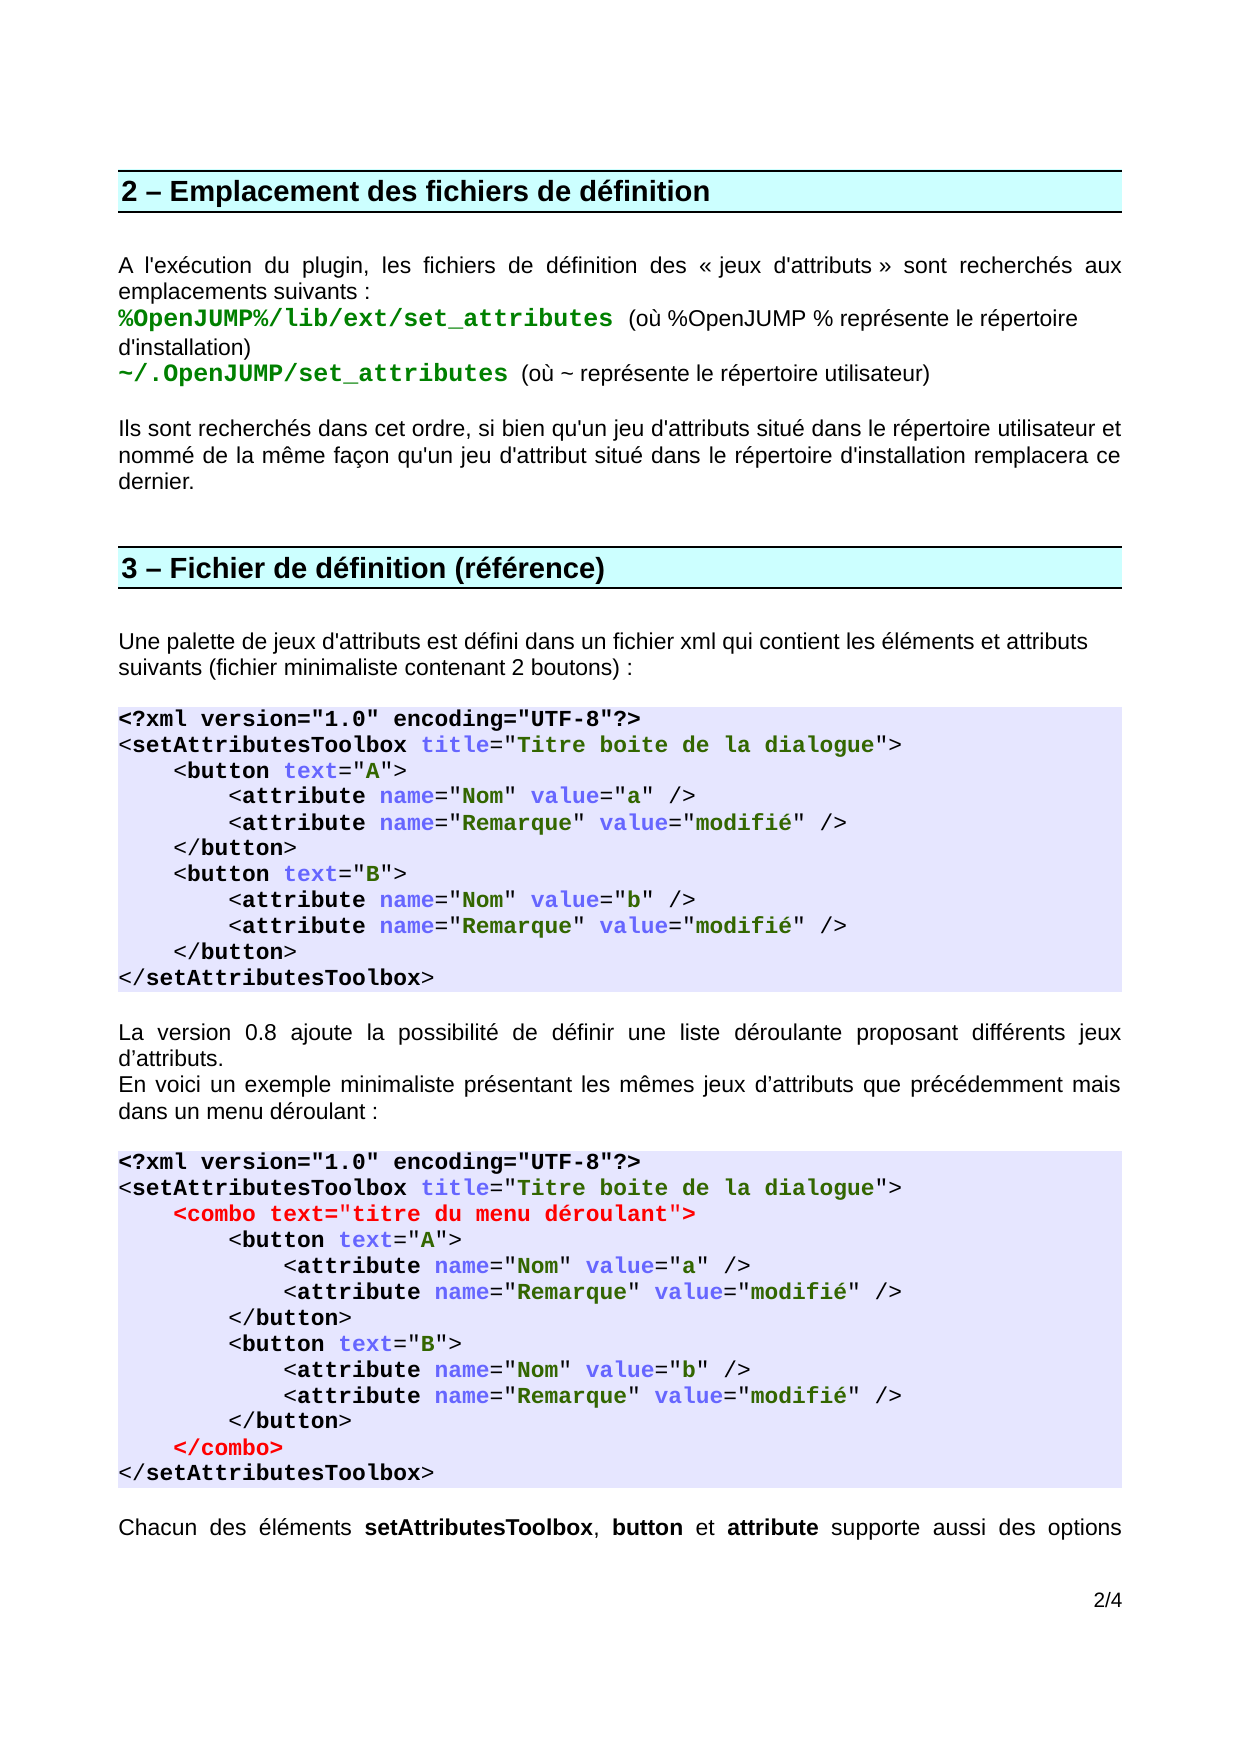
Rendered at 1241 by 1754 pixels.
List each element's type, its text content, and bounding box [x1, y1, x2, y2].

text En voici un exemple minimaliste présentant les mêmes jeux d’attributs que précédemment mais dans un menu déroulant : [118, 1071, 1122, 1124]
text <attribute name="Nom" value="a" /> [118, 785, 1122, 811]
text <?xml version="1.0" encoding="UTF-8"?> [118, 707, 1122, 733]
text <button text="A"> [118, 759, 1122, 785]
text A l'exécution du plugin, les fichiers de définition des « jeux d'attributs » sont recherchés aux emplacements suivants : [118, 252, 1122, 304]
text <setAttributesToolbox title="Titre boite de la dialogue"> [118, 1176, 1122, 1202]
text <attribute name="Nom" value="b" /> [118, 889, 1122, 914]
text </button> [118, 837, 1122, 863]
text <attribute name="Nom" value="b" /> [118, 1358, 1122, 1384]
text </setAttributesToolbox> [118, 966, 1122, 992]
text <button text="A"> [118, 1228, 1122, 1254]
text <attribute name="Remarque" value="modifié" /> [118, 914, 1122, 941]
text <attribute name="Remarque" value="modifié" /> [118, 811, 1122, 837]
text Une palette de jeux d'attributs est défini dans un fichier xml qui contient les éléments et attributs suivants (fichier minimaliste contenant 2 boutons) : [118, 628, 1122, 681]
text <button text="B"> [118, 1332, 1122, 1358]
text </button> [118, 1306, 1122, 1332]
text <attribute name="Nom" value="a" /> [118, 1254, 1122, 1280]
text </combo> [118, 1436, 1122, 1462]
text La version 0.8 ajoute la possibilité de définir une liste déroulante proposant différents jeux d’attributs. [118, 1019, 1122, 1071]
text </button> [118, 941, 1122, 966]
text <attribute name="Remarque" value="modifié" /> [118, 1280, 1122, 1306]
text </setAttributesToolbox> [118, 1462, 1122, 1488]
text ~/.OpenJUMP/set_attributes (où ~ représente le répertoire utilisateur) [118, 360, 1122, 389]
subtitle 2 – Emplacement des fichiers de définition [118, 172, 1122, 211]
text <attribute name="Remarque" value="modifié" /> [118, 1384, 1122, 1410]
text </button> [118, 1410, 1122, 1436]
text Ils sont recherchés dans cet ordre, si bien qu'un jeu d'attributs situé dans le répertoire utilisateur et nommé de la même façon qu'un jeu d'attribut situé dans le répertoire d'installation remplacera ce dernier. [118, 415, 1122, 494]
text <?xml version="1.0" encoding="UTF-8"?> [118, 1151, 1122, 1176]
text <combo text="titre du menu déroulant"> [118, 1202, 1122, 1228]
text <button text="B"> [118, 863, 1122, 889]
text <setAttributesToolbox title="Titre boite de la dialogue"> [118, 733, 1122, 759]
text %OpenJUMP%/lib/ext/set_attributes (où %OpenJUMP % représente le répertoire d'installation) [118, 304, 1122, 360]
text Chacun des éléments setAttributesToolbox, button et attribute supporte aussi des options [118, 1514, 1122, 1540]
subtitle 3 – Fichier de définition (référence) [118, 548, 1122, 587]
